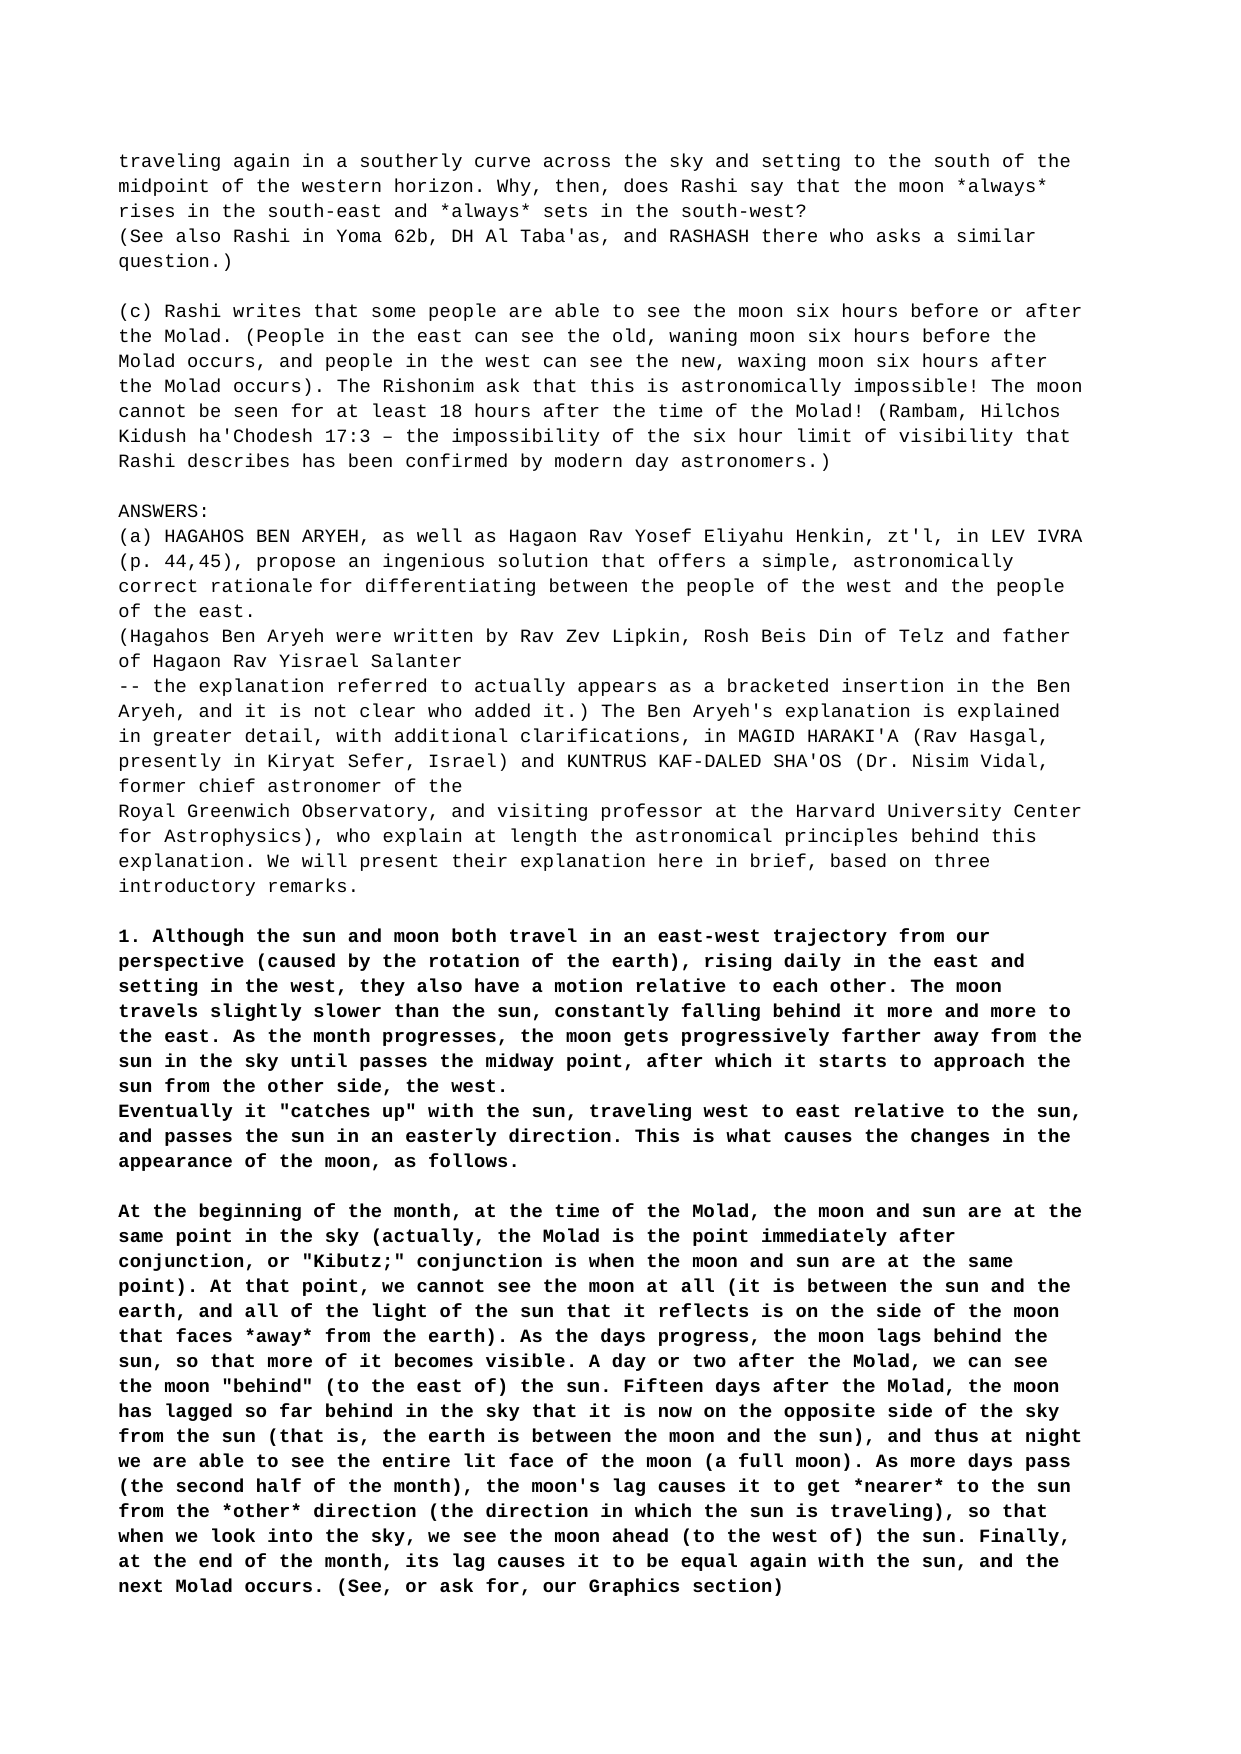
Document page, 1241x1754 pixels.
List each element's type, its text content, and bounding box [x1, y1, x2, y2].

text (c) Rashi writes that some people are able to see the moon six hours before or after the Molad. (People in the east can see the old, waning moon six hours before the Molad occurs, and people in the west can see the new, waxing moon six hours after the Molad occurs). The Rishonim ask that this is astronomically impossible! The moon cannot be seen for at least 18 hours after the time of the Molad! (Rambam, Hilchos Kidush ha'Chodesh 17:3 – the impossibility of the six hour limit of visibility that Rashi describes has been confirmed by modern day astronomers.) [118, 298, 1092, 473]
text traveling again in a southerly curve across the sky and setting to the south of the midpoint of the western horizon. Why, then, does Rashi say that the moon *always* rises in the south-east and *always* sets in the south-west? [118, 148, 1092, 223]
text -- the explanation referred to actually appears as a bracketed insertion in the Ben Aryeh, and it is not clear who added it.) The Ben Aryeh's explanation is explained in greater detail, with additional clarifications, in MAGID HARAKI'A (Rav Hasgal, presently in Kiryat Sefer, Israel) and KUNTRUS KAF-DALED SHA'OS (Dr. Nisim Vidal, former chief astronomer of the [118, 673, 1092, 798]
text Eventually it "catches up" with the sun, traveling west to east relative to the sun, and passes the sun in an easterly direction. This is what causes the changes in the appearance of the moon, as follows. [118, 1098, 1092, 1173]
text Royal Greenwich Observatory, and visiting professor at the Harvard University Center for Astrophysics), who explain at length the astronomical principles behind this explanation. We will present their explanation here in brief, based on three introductory remarks. [118, 798, 1092, 898]
text (Hagahos Ben Aryeh were written by Rav Zev Lipkin, Rosh Beis Din of Telz and father of Hagaon Rav Yisrael Salanter [118, 623, 1092, 673]
text At the beginning of the month, at the time of the Molad, the moon and sun are at the same point in the sky (actually, the Molad is the point immediately after conjunction, or "Kibutz;" conjunction is when the moon and sun are at the same point). At that point, we cannot see the moon at all (it is between the sun and the earth, and all of the light of the sun that it reflects is on the side of the moon that faces *away* from the earth). As the days progress, the moon lags behind the sun, so that more of it becomes visible. A day or two after the Molad, we can see the moon "behind" (to the east of) the sun. Fifteen days after the Molad, the moon has lagged so far behind in the sky that it is now on the opposite side of the sky from the sun (that is, the earth is between the moon and the sun), and thus at night we are able to see the entire lit face of the moon (a full moon). As more days pass (the second half of the month), the moon's lag causes it to get *nearer* to the sun from the *other* direction (the direction in which the sun is traveling), so that when we look into the sky, we see the moon ahead (to the west of) the sun. Finally, at the end of the month, its lag causes it to be equal again with the sun, and the next Molad occurs. (See, or ask for, our Graphics section) [118, 1198, 1092, 1598]
text (a) HAGAHOS BEN ARYEH, as well as Hagaon Rav Yosef Eliyahu Henkin, zt'l, in LEV IVRA (p. 44,45), propose an ingenious solution that offers a simple, astronomically correct rationale for differentiating between the people of the west and the people of the east. [118, 523, 1092, 623]
text (See also Rashi in Yoma 62b, DH Al Taba'as, and RASHASH there who asks a similar question.) [118, 223, 1092, 273]
text 1. Although the sun and moon both travel in an east-west trajectory from our perspective (caused by the rotation of the earth), rising daily in the east and setting in the west, they also have a motion relative to each other. The moon travels slightly slower than the sun, constantly falling behind it more and more to the east. As the month progresses, the moon gets progressively farther away from the sun in the sky until passes the midway point, after which it starts to approach the sun from the other side, the west. [118, 923, 1092, 1098]
text ANSWERS: [118, 498, 1092, 523]
